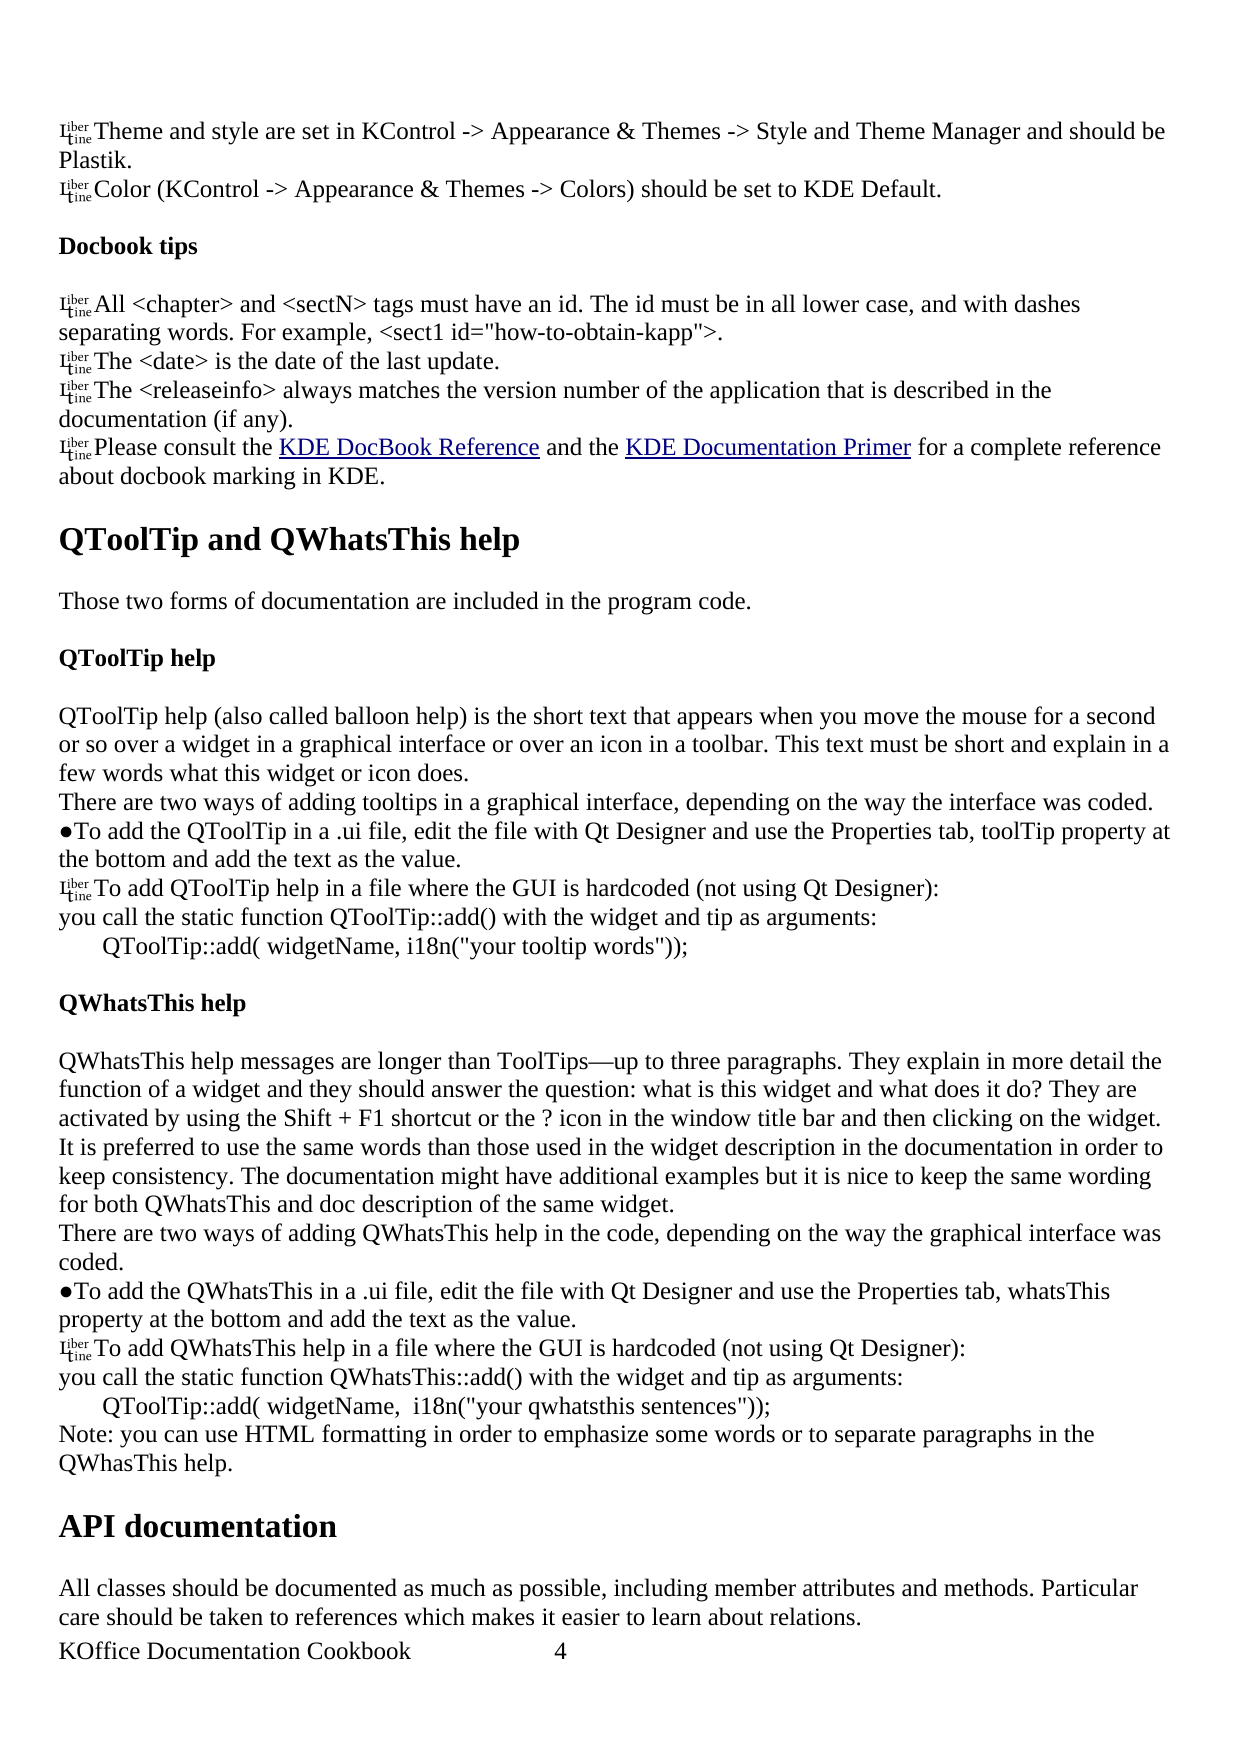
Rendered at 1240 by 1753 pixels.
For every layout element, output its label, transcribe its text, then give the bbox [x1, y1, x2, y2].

text Theme and style are set in KControl -> Appearance & Themes -> Style and Theme Manager and should be Plastik. [58, 116, 1181, 174]
text The <releaseinfo> always matches the version number of the application that is described in the documentation (if any). [58, 375, 1181, 432]
text To add the QToolTip in a .ui file, edit the file with Qt Designer and use the Properties tab, toolTip property at the bottom and add the text as the value. [58, 816, 1181, 873]
text Those two forms of documentation are included in the program code. [58, 586, 1181, 614]
text To add QWhatsThis help in a file where the GUI is hardcoded (not using Qt Designer): [58, 1333, 1181, 1362]
text Note: you can use HTML formatting in order to emphasize some words or to separate paragraphs in the QWhasThis help. [58, 1419, 1181, 1477]
text Please consult the KDE DocBook Reference and the KDE Documentation Primer for a complete reference about docbook marking in KDE. [58, 432, 1181, 490]
text To add QToolTip help in a file where the GUI is hardcoded (not using Qt Designer): [58, 873, 1181, 902]
text Color (KControl -> Appearance & Themes -> Colors) should be set to KDE Default. [58, 174, 1181, 202]
text There are two ways of adding tooltips in a graphical interface, depending on the way the interface was coded. [58, 787, 1181, 816]
text QWhatsThis help messages are longer than ToolTips—up to three paragraphs. They explain in more detail the function of a widget and they should answer the question: what is this widget and what does it do? They are activated by using the Shift + F1 shortcut or the ? icon in the window title bar and then clicking on the widget. [58, 1046, 1181, 1132]
text QToolTip::add( widgetName, i18n("your qwhatsthis sentences")); [58, 1391, 1181, 1419]
text QToolTip help (also called balloon help) is the short text that appears when you move the mouse for a second or so over a widget in a graphical interface or over an icon in a toolbar. This text must be short and explain in a few words what this widget or icon does. [58, 701, 1181, 787]
subtitle 2.5.API documentation [58, 1506, 1181, 1544]
text QToolTip::add( widgetName, i18n("your tooltip words")); [58, 931, 1181, 959]
text The <date> is the date of the last update. [58, 346, 1181, 375]
subtitle 2.4.2.QWhatsThis help [58, 988, 1181, 1017]
text It is preferred to use the same words than those used in the widget description in the documentation in order to keep consistency. The documentation might have additional examples but it is nice to keep the same wording for both QWhatsThis and doc description of the same widget. [58, 1132, 1181, 1218]
text you call the static function QToolTip::add() with the widget and tip as arguments: [58, 902, 1181, 931]
text All classes should be documented as much as possible, including member attributes and methods. Particular care should be taken to references which makes it easier to learn about relations. [58, 1573, 1181, 1630]
text There are two ways of adding QWhatsThis help in the code, depending on the way the graphical interface was coded. [58, 1218, 1181, 1276]
text To add the QWhatsThis in a .ui file, edit the file with Qt Designer and use the Properties tab, whatsThis property at the bottom and add the text as the value. [58, 1276, 1181, 1333]
text All <chapter> and <sectN> tags must have an id. The id must be in all lower case, and with dashes separating words. For example, <sect1 id="how-to-obtain-kapp">. [58, 289, 1181, 346]
text you call the static function QWhatsThis::add() with the widget and tip as arguments: [58, 1362, 1181, 1391]
subtitle 2.4.QToolTip and QWhatsThis help [58, 519, 1181, 557]
subtitle 2.3.4.Docbook tips [58, 231, 1181, 260]
subtitle 2.4.1.QToolTip help [58, 643, 1181, 672]
